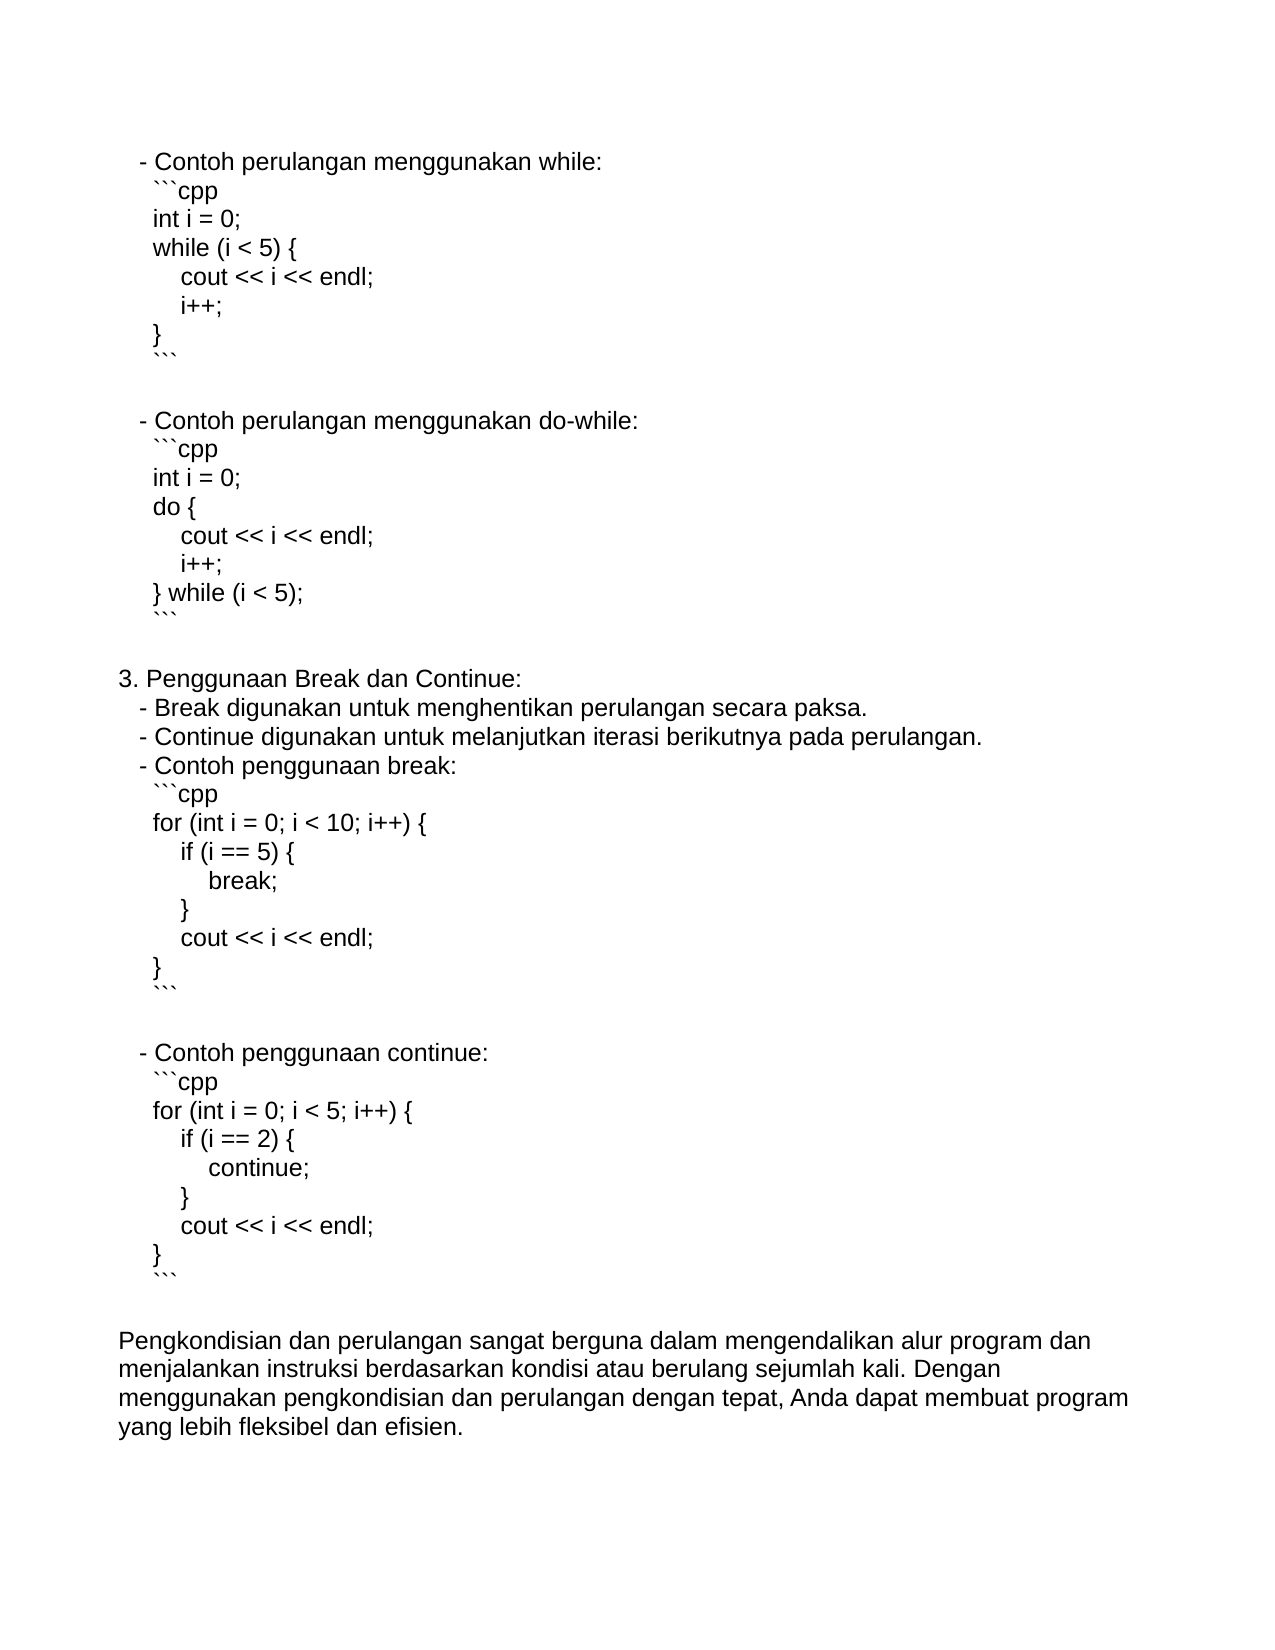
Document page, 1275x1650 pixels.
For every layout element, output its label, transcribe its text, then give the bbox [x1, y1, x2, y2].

text Pengkondisian dan perulangan sangat berguna dalam mengendalikan alur program dan menjalankan instruksi berdasarkan kondisi atau berulang sejumlah kali. Dengan menggunakan pengkondisian dan perulangan dengan tepat, Anda dapat membuat program yang lebih fleksibel dan efisien. [118, 1326, 1157, 1441]
text if (i == 5) { [118, 837, 1157, 866]
text - Continue digunakan untuk melanjutkan iterasi berikutnya pada perulangan. [118, 722, 1157, 751]
text cout << i << endl; [118, 262, 1157, 291]
text - Contoh perulangan menggunakan while: [118, 147, 1157, 176]
text } while (i < 5); [118, 578, 1157, 607]
text i++; [118, 549, 1157, 578]
text int i = 0; [118, 463, 1157, 492]
text - Contoh penggunaan break: [118, 751, 1157, 779]
text cout << i << endl; [118, 521, 1157, 549]
text break; [118, 866, 1157, 894]
text ``` [118, 607, 1157, 636]
text while (i < 5) { [118, 233, 1157, 262]
text for (int i = 0; i < 5; i++) { [118, 1096, 1157, 1124]
text ``` [118, 981, 1157, 1009]
text ```cpp [118, 176, 1157, 204]
text } [118, 894, 1157, 923]
text int i = 0; [118, 204, 1157, 233]
text ```cpp [118, 1067, 1157, 1096]
text ```cpp [118, 434, 1157, 463]
text } [118, 1182, 1157, 1211]
text } [118, 1239, 1157, 1268]
text - Contoh penggunaan continue: [118, 1038, 1157, 1067]
text ``` [118, 348, 1157, 377]
text for (int i = 0; i < 10; i++) { [118, 808, 1157, 837]
text ```cpp [118, 779, 1157, 808]
text - Break digunakan untuk menghentikan perulangan secara paksa. [118, 693, 1157, 722]
text continue; [118, 1153, 1157, 1182]
text - Contoh perulangan menggunakan do-while: [118, 406, 1157, 434]
text 3. Penggunaan Break dan Continue: [118, 664, 1157, 693]
text i++; [118, 291, 1157, 319]
text } [118, 952, 1157, 981]
text } [118, 319, 1157, 348]
text if (i == 2) { [118, 1124, 1157, 1153]
text ``` [118, 1268, 1157, 1297]
text cout << i << endl; [118, 923, 1157, 952]
text cout << i << endl; [118, 1211, 1157, 1239]
text do { [118, 492, 1157, 521]
